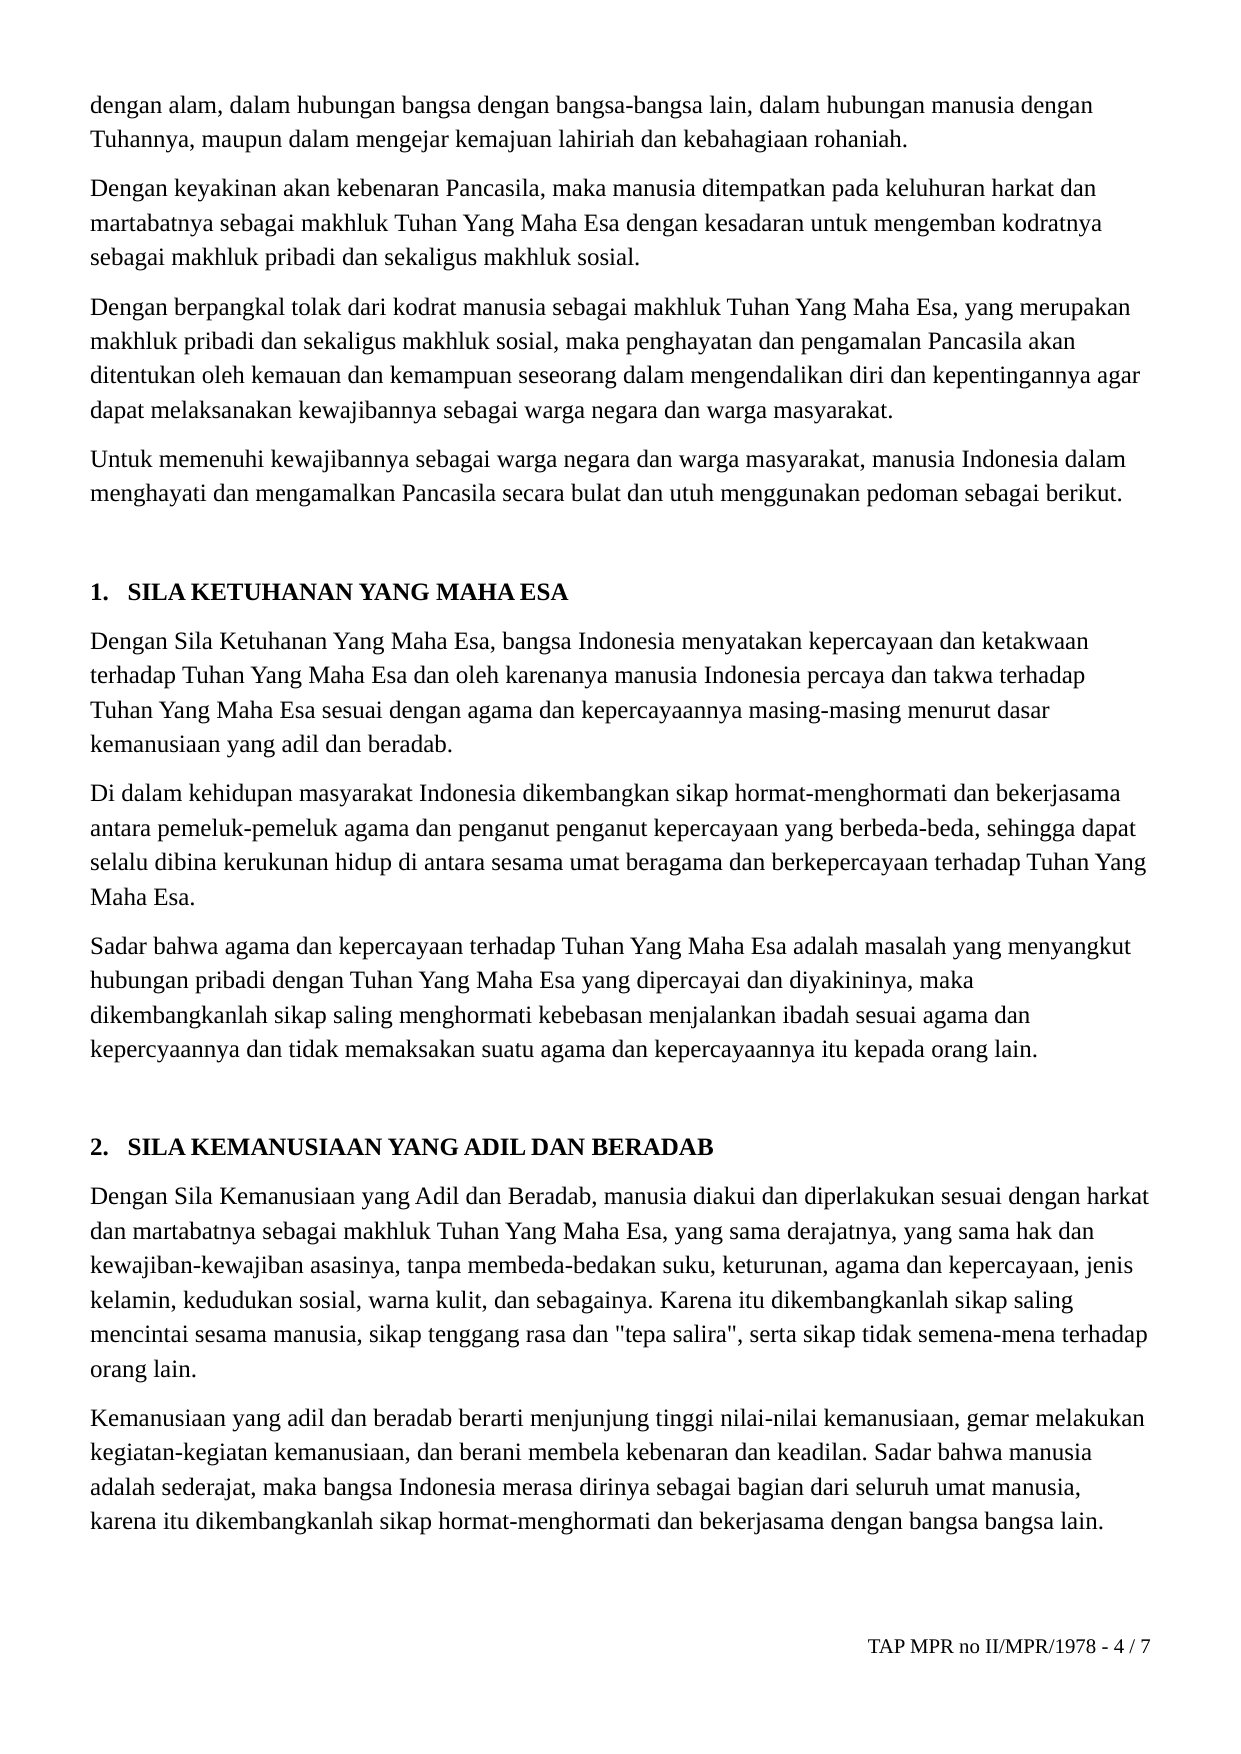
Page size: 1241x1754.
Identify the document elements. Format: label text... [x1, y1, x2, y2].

text Dengan keyakinan akan kebenaran Pancasila, maka manusia ditempatkan pada keluhuran harkat dan martabatnya sebagai makhluk Tuhan Yang Maha Esa dengan kesadaran untuk mengemban kodratnya sebagai makhluk pribadi dan sekaligus makhluk sosial. [90, 173, 1151, 271]
text Dengan Sila Ketuhanan Yang Maha Esa, bangsa Indonesia menyatakan kepercayaan dan ketakwaan terhadap Tuhan Yang Maha Esa dan oleh karenanya manusia Indonesia percaya dan takwa terhadap Tuhan Yang Maha Esa sesuai dengan agama dan kepercayaannya masing-masing menurut dasar kemanusiaan yang adil dan beradab. [90, 626, 1151, 758]
text Untuk memenuhi kewajibannya sebagai warga negara dan warga masyarakat, manusia Indonesia dalam menghayati dan mengamalkan Pancasila secara bulat dan utuh menggunakan pedoman sebagai berikut. [90, 444, 1151, 507]
text 1. SILA KETUHANAN YANG MAHA ESA [90, 577, 1151, 605]
text Kemanusiaan yang adil dan beradab berarti menjunjung tinggi nilai-nilai kemanusiaan, gemar melakukan kegiatan-kegiatan kemanusiaan, dan berani membela kebenaran dan keadilan. Sadar bahwa manusia adalah sederajat, maka bangsa Indonesia merasa dirinya sebagai bagian dari seluruh umat manusia, karena itu dikembangkanlah sikap hormat-menghormati dan bekerjasama dengan bangsa bangsa lain. [90, 1403, 1151, 1535]
text Dengan berpangkal tolak dari kodrat manusia sebagai makhluk Tuhan Yang Maha Esa, yang merupakan makhluk pribadi dan sekaligus makhluk sosial, maka penghayatan dan pengamalan Pancasila akan ditentukan oleh kemauan dan kemampuan seseorang dalam mengendalikan diri dan kepentingannya agar dapat melaksanakan kewajibannya sebagai warga negara dan warga masyarakat. [90, 292, 1151, 424]
text Sadar bahwa agama dan kepercayaan terhadap Tuhan Yang Maha Esa adalah masalah yang menyangkut hubungan pribadi dengan Tuhan Yang Maha Esa yang dipercayai dan diyakininya, maka dikembangkanlah sikap saling menghormati kebebasan menjalankan ibadah sesuai agama dan kepercyaannya dan tidak memaksakan suatu agama dan kepercayaannya itu kepada orang lain. [90, 931, 1151, 1063]
text 2. SILA KEMANUSIAAN YANG ADIL DAN BERADAB [90, 1132, 1151, 1161]
text Dengan Sila Kemanusiaan yang Adil dan Beradab, manusia diakui dan diperlakukan sesuai dengan harkat dan martabatnya sebagai makhluk Tuhan Yang Maha Esa, yang sama derajatnya, yang sama hak dan kewajiban-kewajiban asasinya, tanpa membeda-bedakan suku, keturunan, agama dan kepercayaan, jenis kelamin, kedudukan sosial, warna kulit, dan sebagainya. Karena itu dikembangkanlah sikap saling mencintai sesama manusia, sikap tenggang rasa dan "tepa salira", serta sikap tidak semena-mena terhadap orang lain. [90, 1181, 1151, 1382]
text dengan alam, dalam hubungan bangsa dengan bangsa-bangsa lain, dalam hubungan manusia dengan Tuhannya, maupun dalam mengejar kemajuan lahiriah dan kebahagiaan rohaniah. [90, 90, 1151, 153]
text Di dalam kehidupan masyarakat Indonesia dikembangkan sikap hormat-menghormati dan bekerjasama antara pemeluk-pemeluk agama dan penganut penganut kepercayaan yang berbeda-beda, sehingga dapat selalu dibina kerukunan hidup di antara sesama umat beragama dan berkepercayaan terhadap Tuhan Yang Maha Esa. [90, 778, 1151, 910]
